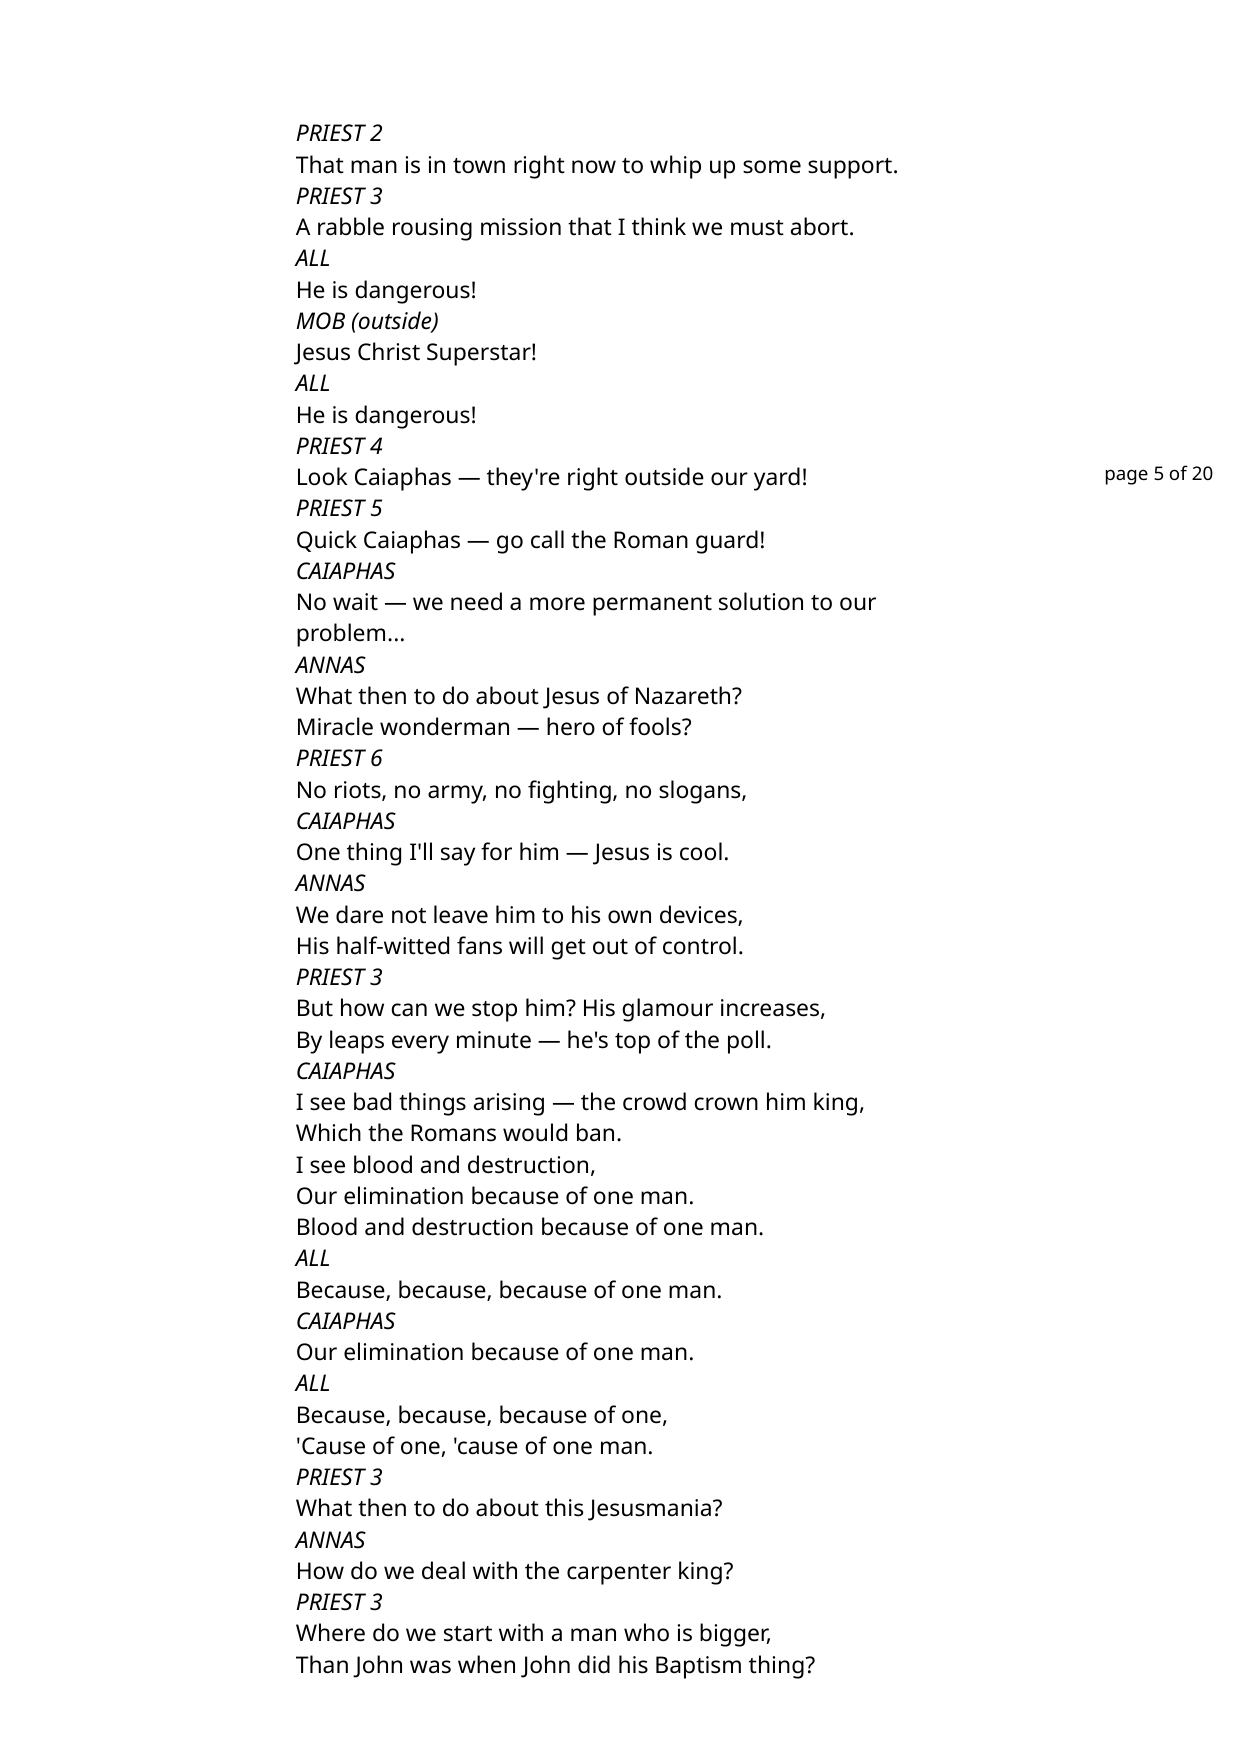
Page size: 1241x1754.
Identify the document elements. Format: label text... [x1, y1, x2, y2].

text CAIAPHAS I see bad things arising — the crowd crown him king, Which the Romans would ban. I see blood and destruction, Our elimination because of one man. Blood and destruction because of one man. [296, 1055, 961, 1242]
text CAIAPHAS One thing I'll say for him — Jesus is cool. [296, 805, 961, 867]
text PRIEST 2 That man is in town right now to whip up some support. [296, 117, 961, 180]
text PRIEST 3 Where do we start with a man who is bigger, Than John was when John did his Baptism thing? [296, 1586, 961, 1680]
text ALL Because, because, because of one man. [296, 1242, 961, 1305]
text PRIEST 4 Look Caiaphas — they're right outside our yard! [296, 430, 961, 492]
text PRIEST 3 What then to do about this Jesusmania? [296, 1461, 961, 1523]
text PRIEST 5 Quick Caiaphas — go call the Roman guard! [296, 492, 961, 555]
text PRIEST 3 But how can we stop him? His glamour increases, By leaps every minute — he's top of the poll. [296, 961, 961, 1055]
text ALL He is dangerous! [296, 367, 961, 430]
text ANNAS How do we deal with the carpenter king? [296, 1523, 961, 1586]
text ANNAS What then to do about Jesus of Nazareth? Miracle wonderman — hero of fools? [296, 648, 961, 742]
text PRIEST 6 No riots, no army, no fighting, no slogans, [296, 742, 961, 805]
text ALL He is dangerous! [296, 242, 961, 305]
text ALL Because, because, because of one, 'Cause of one, 'cause of one man. [296, 1367, 961, 1461]
text ANNAS We dare not leave him to his own devices, His half-witted fans will get out of control. [296, 867, 961, 961]
text CAIAPHAS Our elimination because of one man. [296, 1305, 961, 1367]
text CAIAPHAS No wait — we need a more permanent solution to our problem... [296, 555, 961, 648]
text MOB (outside) Jesus Christ Superstar! [296, 305, 961, 367]
text PRIEST 3 A rabble rousing mission that I think we must abort. [296, 180, 961, 242]
